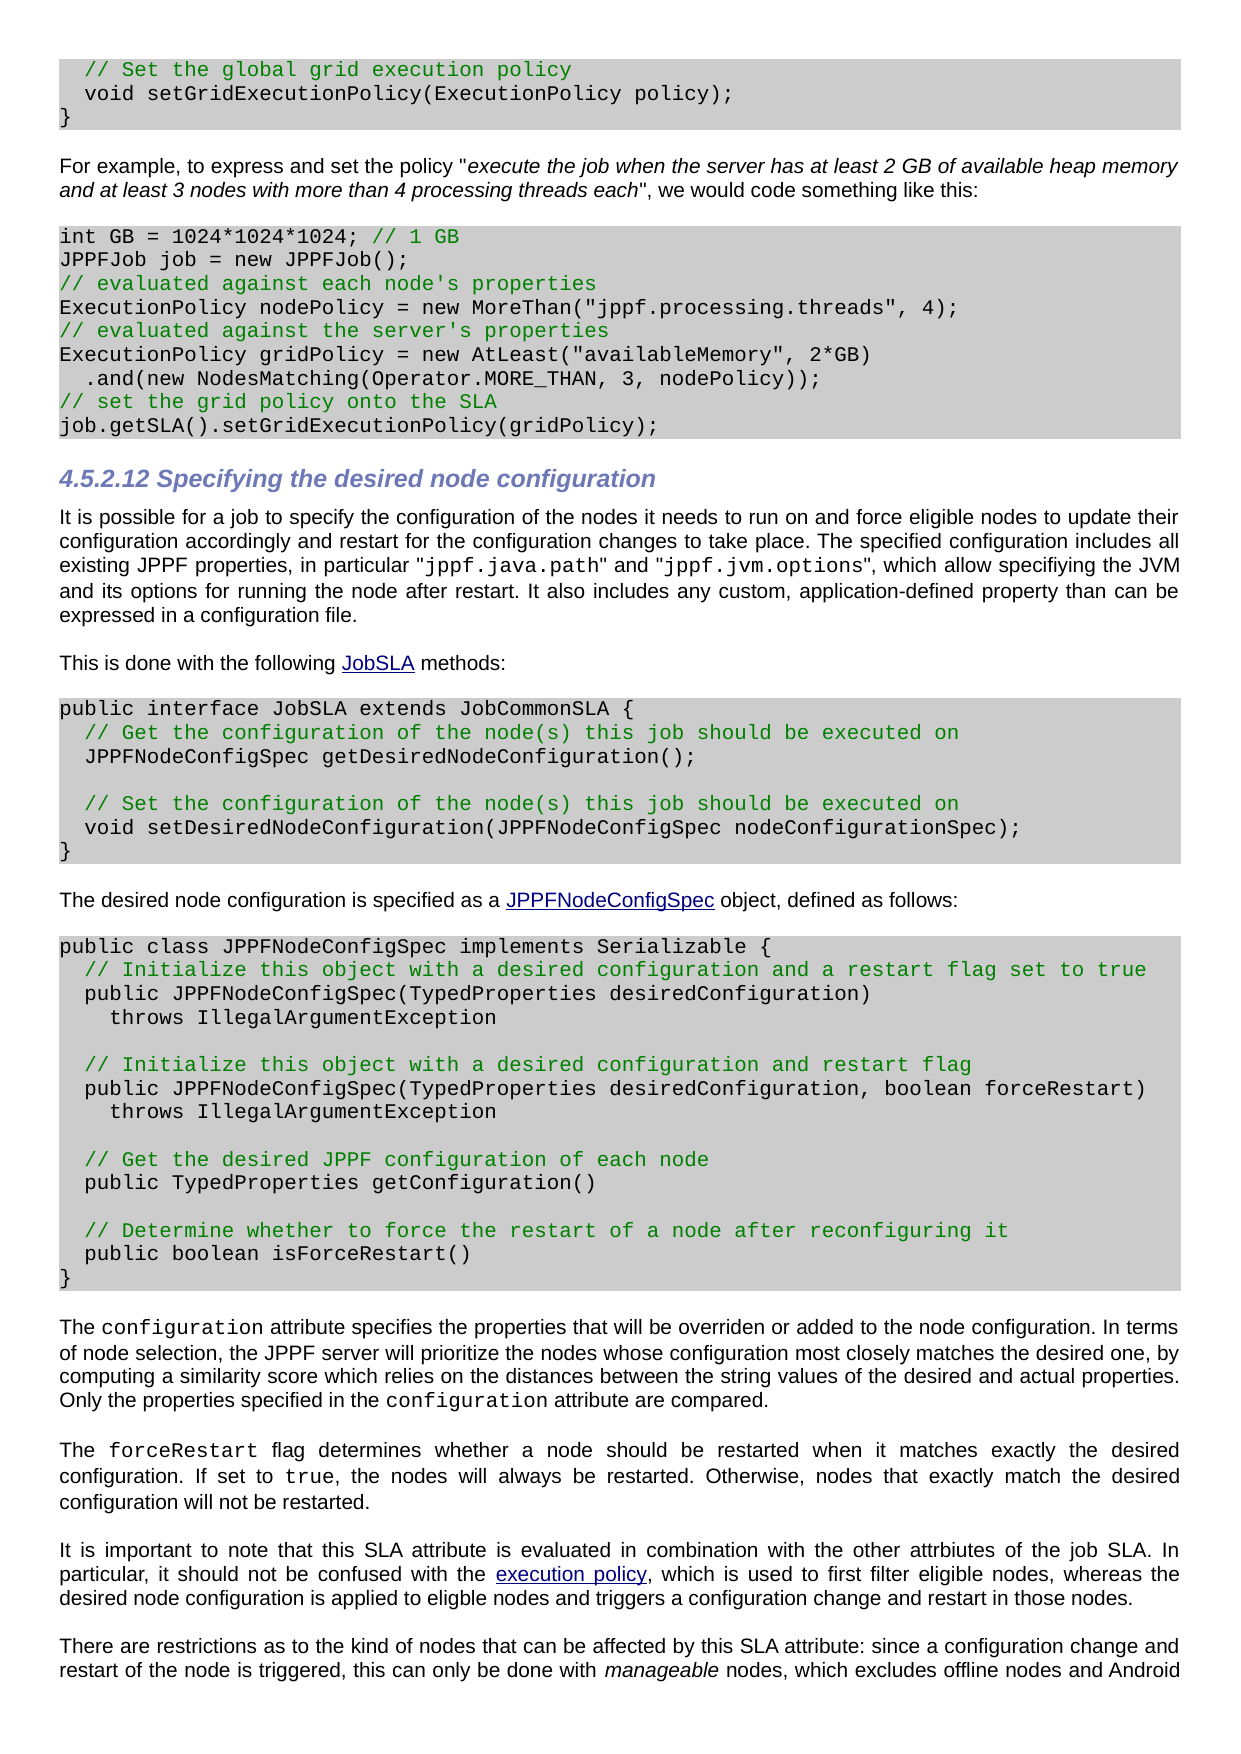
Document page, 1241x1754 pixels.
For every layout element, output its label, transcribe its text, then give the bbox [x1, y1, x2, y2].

subtitle Specifying the desired node configuration [59, 464, 1181, 492]
text The forceRestart flag determines whether a node should be restarted when it matches exactly the desired configuration. If set to true, the nodes will always be restarted. Otherwise, nodes that exactly match the desired configuration will not be restarted. [59, 1438, 1181, 1514]
text .and(new NodesMatching(Operator.MORE_THAN, 3, nodePolicy)); [59, 368, 1181, 391]
text int GB = 1024*1024*1024; // 1 GB [59, 226, 1181, 249]
text JPPFJob job = new JPPFJob(); [59, 249, 1181, 273]
text public boolean isForceRestart() [59, 1243, 1181, 1267]
text } [59, 106, 1181, 130]
text The configuration attribute specifies the properties that will be overriden or added to the node configuration. In terms of node selection, the JPPF server will prioritize the nodes whose configuration most closely matches the desired one, by computing a similarity score which relies on the distances between the string values of the desired and actual properties. Only the properties specified in the configuration attribute are compared. [59, 1314, 1181, 1414]
text ExecutionPolicy gridPolicy = new AtLeast("availableMemory", 2*GB) [59, 344, 1181, 368]
text // set the grid policy onto the SLA [59, 391, 1181, 415]
text } [59, 840, 1181, 864]
text ExecutionPolicy nodePolicy = new MoreThan("jppf.processing.threads", 4); [59, 297, 1181, 320]
text // Set the global grid execution policy [59, 59, 1181, 83]
text public JPPFNodeConfigSpec(TypedProperties desiredConfiguration) [59, 983, 1181, 1007]
text } [59, 1267, 1181, 1291]
text It is important to note that this SLA attribute is evaluated in combination with the other attrbiutes of the job SLA. In particular, it should not be confused with the execution policy, which is used to first filter eligible nodes, whereas the desired node configuration is applied to eligble nodes and triggers a configuration change and restart in those nodes. [59, 1538, 1181, 1609]
text // Get the desired JPPF configuration of each node [59, 1149, 1181, 1172]
text // Set the configuration of the node(s) this job should be executed on [59, 793, 1181, 817]
text void setDesiredNodeConfiguration(JPPFNodeConfigSpec nodeConfigurationSpec); [59, 817, 1181, 840]
text The desired node configuration is specified as a JPPFNodeConfigSpec object, defined as follows: [59, 888, 1181, 912]
text public JPPFNodeConfigSpec(TypedProperties desiredConfiguration, boolean forceRestart) [59, 1078, 1181, 1101]
text public class JPPFNodeConfigSpec implements Serializable { [59, 936, 1181, 959]
text It is possible for a job to specify the configuration of the nodes it needs to run on and force eligible nodes to update their configuration accordingly and restart for the configuration changes to take place. The specified configuration includes all existing JPPF properties, in particular "jppf.java.path" and "jppf.jvm.options", which allow specifiying the JVM and its options for running the node after restart. It also includes any custom, application-defined property than can be expressed in a configuration file. [59, 505, 1181, 627]
text public interface JobSLA extends JobCommonSLA { [59, 698, 1181, 722]
text // Determine whether to force the restart of a node after reconfiguring it [59, 1219, 1181, 1243]
text // evaluated against the server's properties [59, 320, 1181, 344]
text There are restrictions as to the kind of nodes that can be affected by this SLA attribute: since a configuration change and restart of the node is triggered, this can only be done with manageable nodes, which excludes offline nodes and Android [59, 1633, 1181, 1681]
text // Initialize this object with a desired configuration and restart flag [59, 1054, 1181, 1078]
text // evaluated against each node's properties [59, 273, 1181, 297]
text // Initialize this object with a desired configuration and a restart flag set to true [59, 959, 1181, 983]
text job.getSLA().setGridExecutionPolicy(gridPolicy); [59, 415, 1181, 439]
text JPPFNodeConfigSpec getDesiredNodeConfiguration(); [59, 746, 1181, 769]
text throws IllegalArgumentException [59, 1101, 1181, 1125]
text // Get the configuration of the node(s) this job should be executed on [59, 722, 1181, 746]
text void setGridExecutionPolicy(ExecutionPolicy policy); [59, 83, 1181, 106]
text throws IllegalArgumentException [59, 1007, 1181, 1030]
text For example, to express and set the policy "execute the job when the server has at least 2 GB of available heap memory and at least 3 nodes with more than 4 processing threads each", we would code something like this: [59, 154, 1181, 202]
text public TypedProperties getConfiguration() [59, 1172, 1181, 1196]
text This is done with the following JobSLA methods: [59, 651, 1181, 674]
